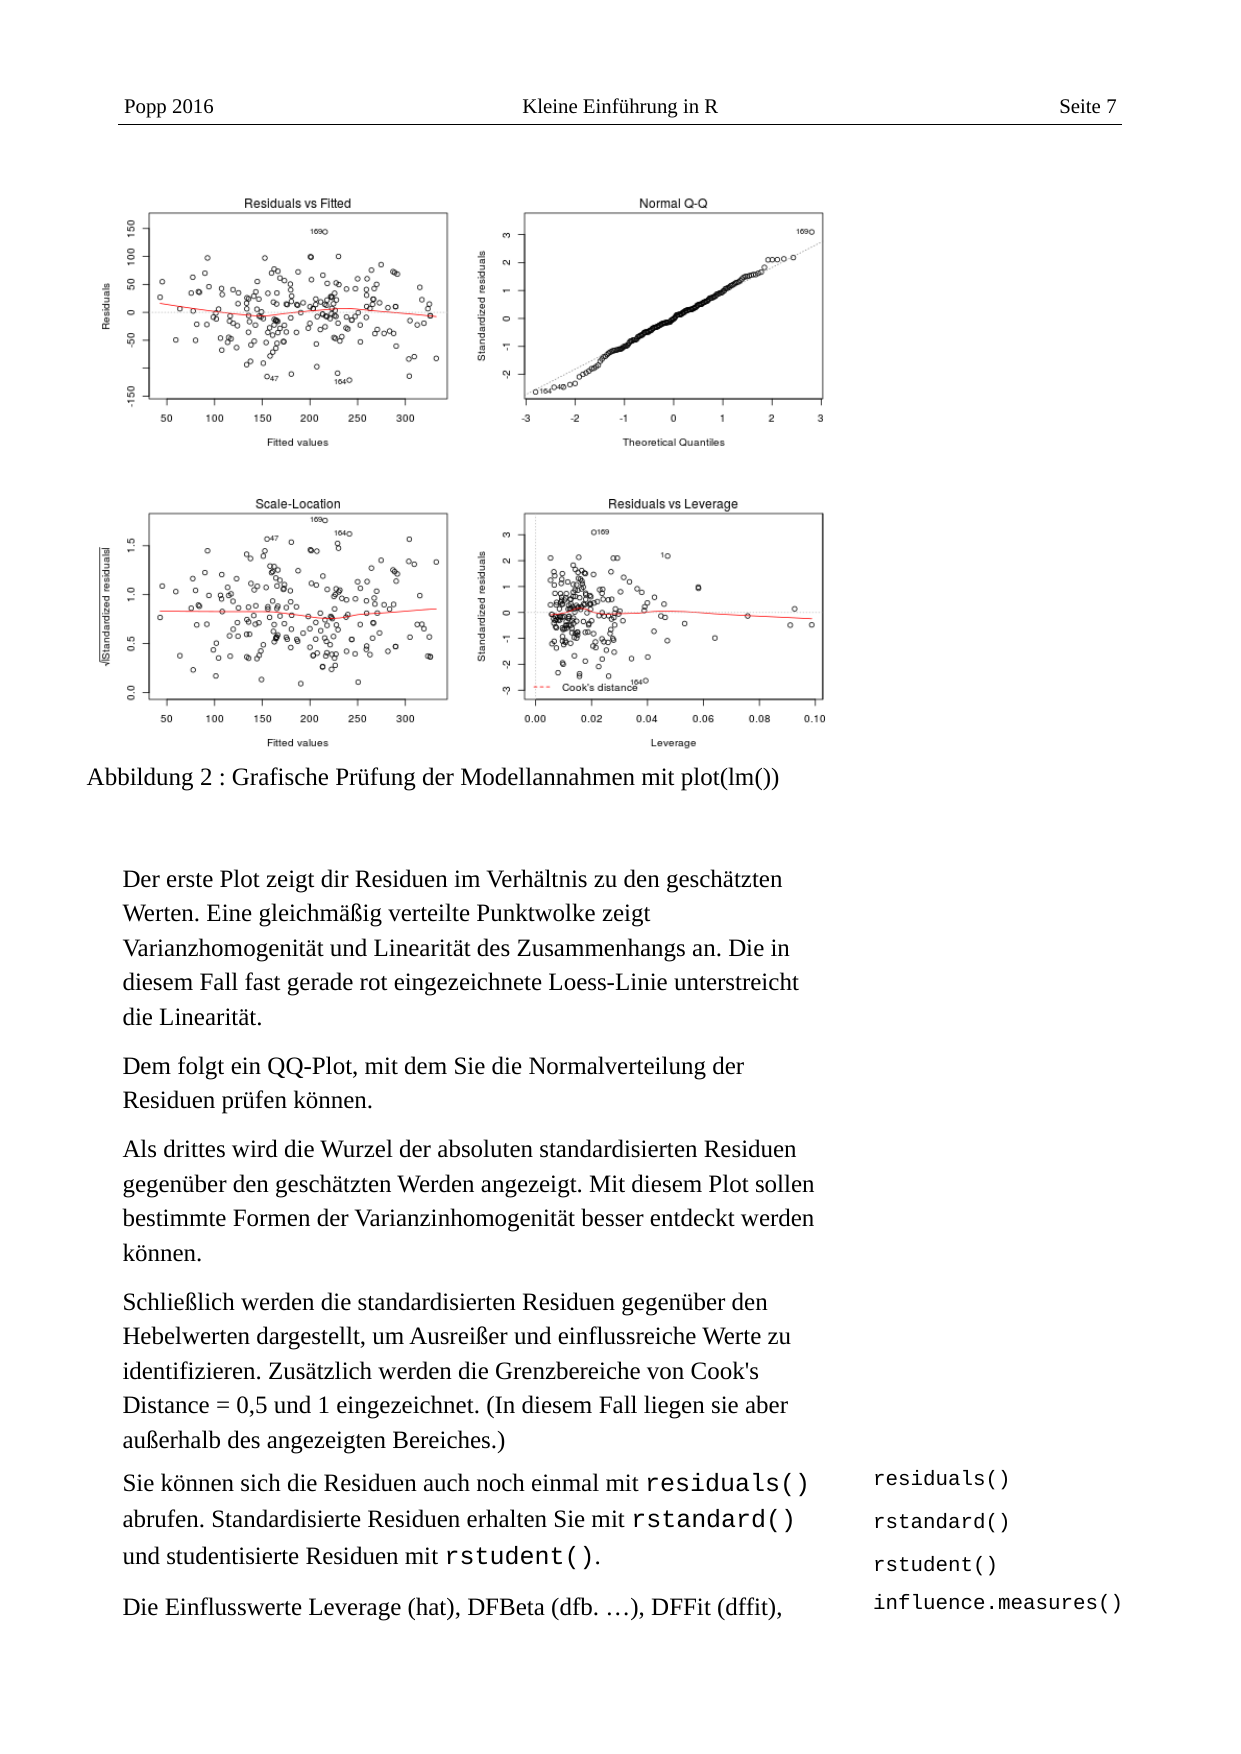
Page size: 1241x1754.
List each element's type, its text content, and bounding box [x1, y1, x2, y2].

table_cell influence.measures() [855, 1592, 1123, 1630]
table_cell Sie können sich die Residuen auch noch einmal mit residuals() abrufen. Standardisierte Residuen erhalten Sie mit rstandard() und studentisierte Residuen mit rstudent(). [122, 1468, 855, 1592]
table_cell Die Einflusswerte Leverage (hat), DFBeta (dfb. …), DFFit (dffit), [122, 1592, 855, 1630]
table_header [855, 163, 1123, 1468]
table_header Die einfachste Art, sich einen Überblick über Modellannahmen sowie Ausreißer und Einflussreiche Werte zu verschaffen ist plot(). > plot(rs2) Der erste Plot zeigt dir Residuen im Verhältnis zu den geschätzten Werten. Eine gleichmäßig verteilte Punktwolke zeigt Varianzhomogenität und Linearität des Zusammenhangs an. Die in diesem Fall fast gerade rot eingezeichnete Loess-Linie unterstreicht die Linearität. Dem folgt ein QQ-Plot, mit dem Sie die Normalverteilung der Residuen prüfen können. Als drittes wird die Wurzel der absoluten standardisierten Residuen gegenüber den geschätzten Werden angezeigt. Mit diesem Plot sollen bestimmte Formen der Varianzinhomogenität besser entdeckt werden können. Schließlich werden die standardisierten Residuen gegenüber den Hebelwerten dargestellt, um Ausreißer und einflussreiche Werte zu identifizieren. Zusätzlich werden die Grenzbereiche von Cook's Distance = 0,5 und 1 eingezeichnet. (In diesem Fall liegen sie aber außerhalb des angezeigten Bereiches.) [122, 795, 855, 1468]
table_header Die einfachste Art, sich einen Überblick über Modellannahmen sowie Ausreißer und Einflussreiche Werte zu verschaffen ist plot(). > plot(rs2) Der erste Plot zeigt dir Residuen im Verhältnis zu den geschätzten Werten. Eine gleichmäßig verteilte Punktwolke zeigt Varianzhomogenität und Linearität des Zusammenhangs an. Die in diesem Fall fast gerade rot eingezeichnete Loess-Linie unterstreicht die Linearität. Dem folgt ein QQ-Plot, mit dem Sie die Normalverteilung der Residuen prüfen können. Als drittes wird die Wurzel der absoluten standardisierten Residuen gegenüber den geschätzten Werden angezeigt. Mit diesem Plot sollen bestimmte Formen der Varianzinhomogenität besser entdeckt werden können. Schließlich werden die standardisierten Residuen gegenüber den Hebelwerten dargestellt, um Ausreißer und einflussreiche Werte zu identifizieren. Zusätzlich werden die Grenzbereiche von Cook's Distance = 0,5 und 1 eingezeichnet. (In diesem Fall liegen sie aber außerhalb des angezeigten Bereiches.) [80, 763, 869, 794]
table_cell residuals() rstandard() rstudent() [855, 1468, 1123, 1592]
picture [98, 162, 849, 763]
